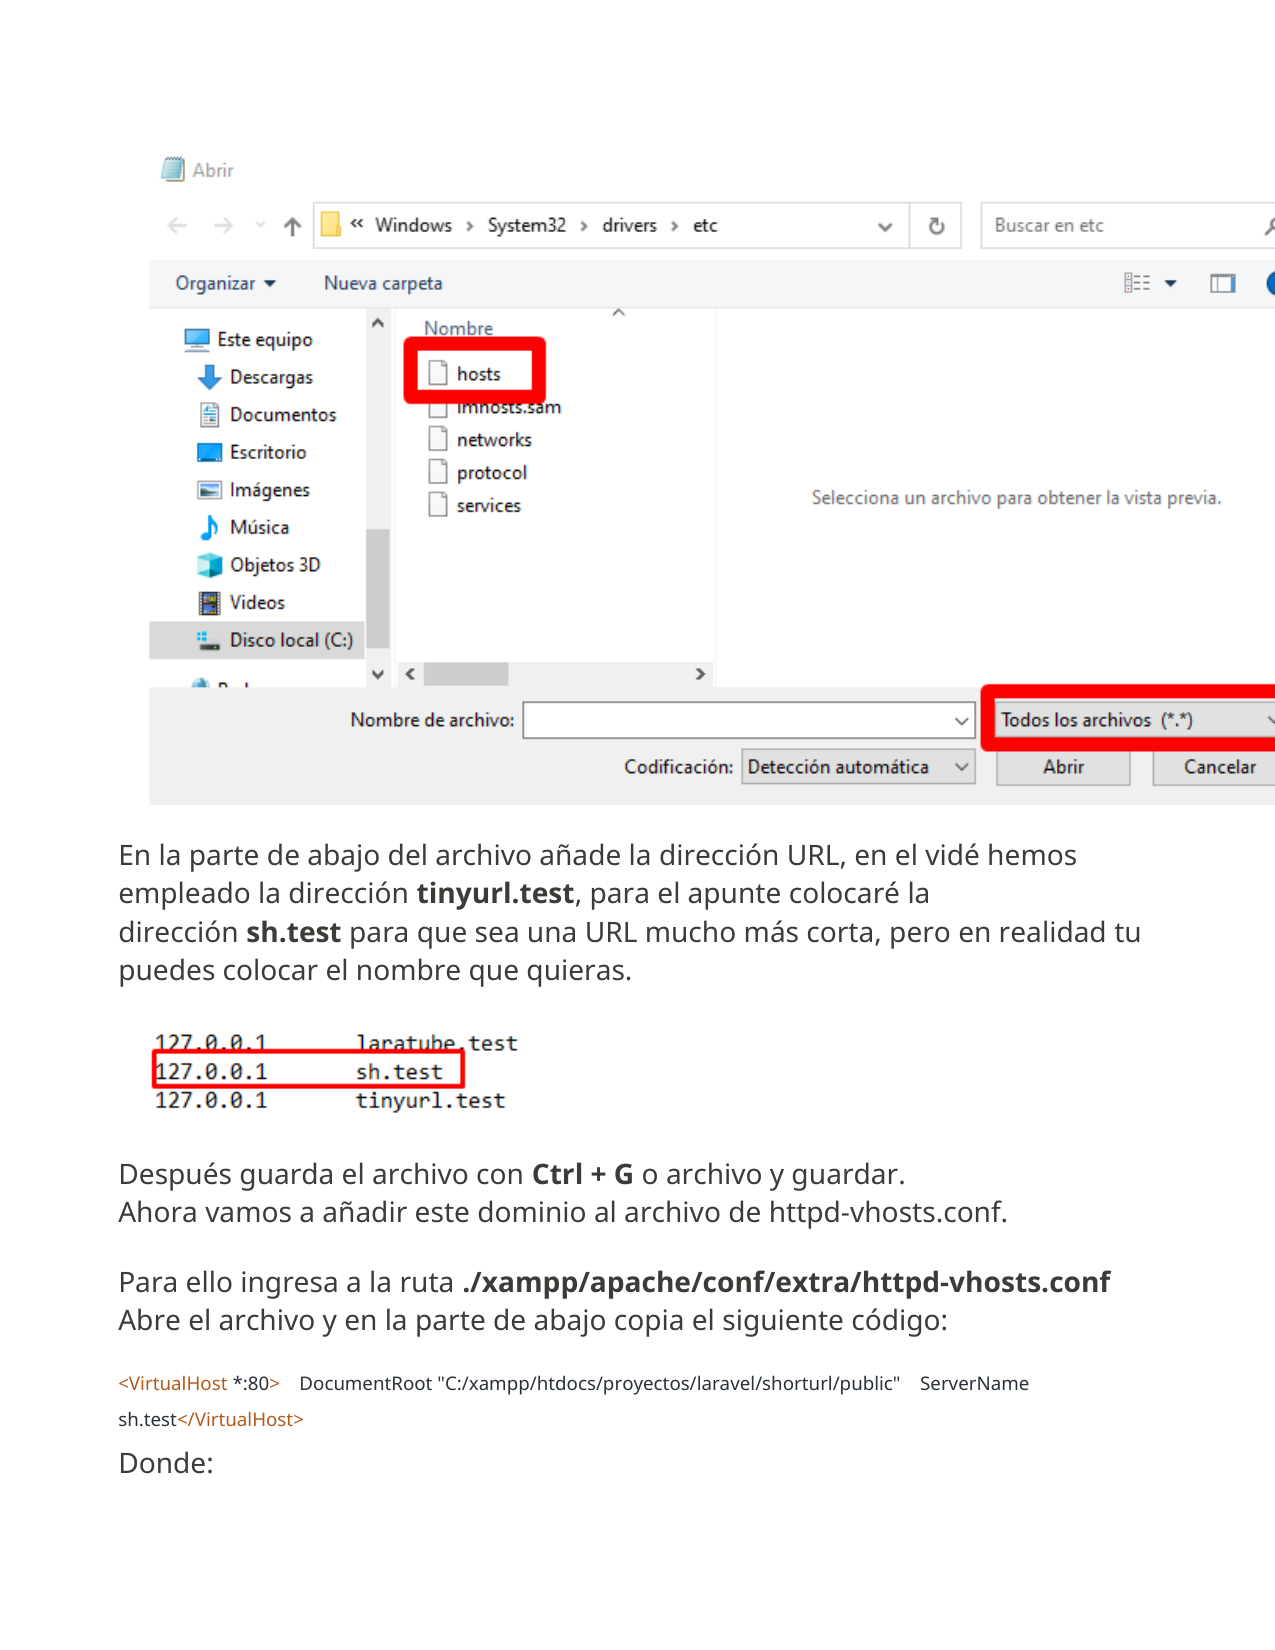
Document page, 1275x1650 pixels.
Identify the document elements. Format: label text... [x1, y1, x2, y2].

picture [149, 149, 1275, 805]
text Para ello ingresa a la ruta ./xampp/apache/conf/extra/httpd-vhosts.conf [118, 1262, 1157, 1301]
picture [149, 1020, 553, 1124]
text Abre el archivo y en la parte de abajo copia el siguiente código: [118, 1301, 1157, 1339]
text Donde: [118, 1443, 1157, 1481]
text En la parte de abajo del archivo añade la dirección URL, en el vidé hemos empleado la dirección tinyurl.test, para el apunte colocaré la dirección sh.test para que sea una URL mucho más corta, pero en realidad tu puedes colocar el nombre que quieras. [118, 835, 1157, 989]
text <VirtualHost *:80> DocumentRoot "C:/xampp/htdocs/proyectos/laravel/shorturl/public" ServerName sh.test</VirtualHost> [118, 1370, 1157, 1432]
text Después guarda el archivo con Ctrl + G o archivo y guardar. [118, 1154, 1157, 1193]
text Ahora vamos a añadir este dominio al archivo de httpd-vhosts.conf. [118, 1193, 1157, 1231]
